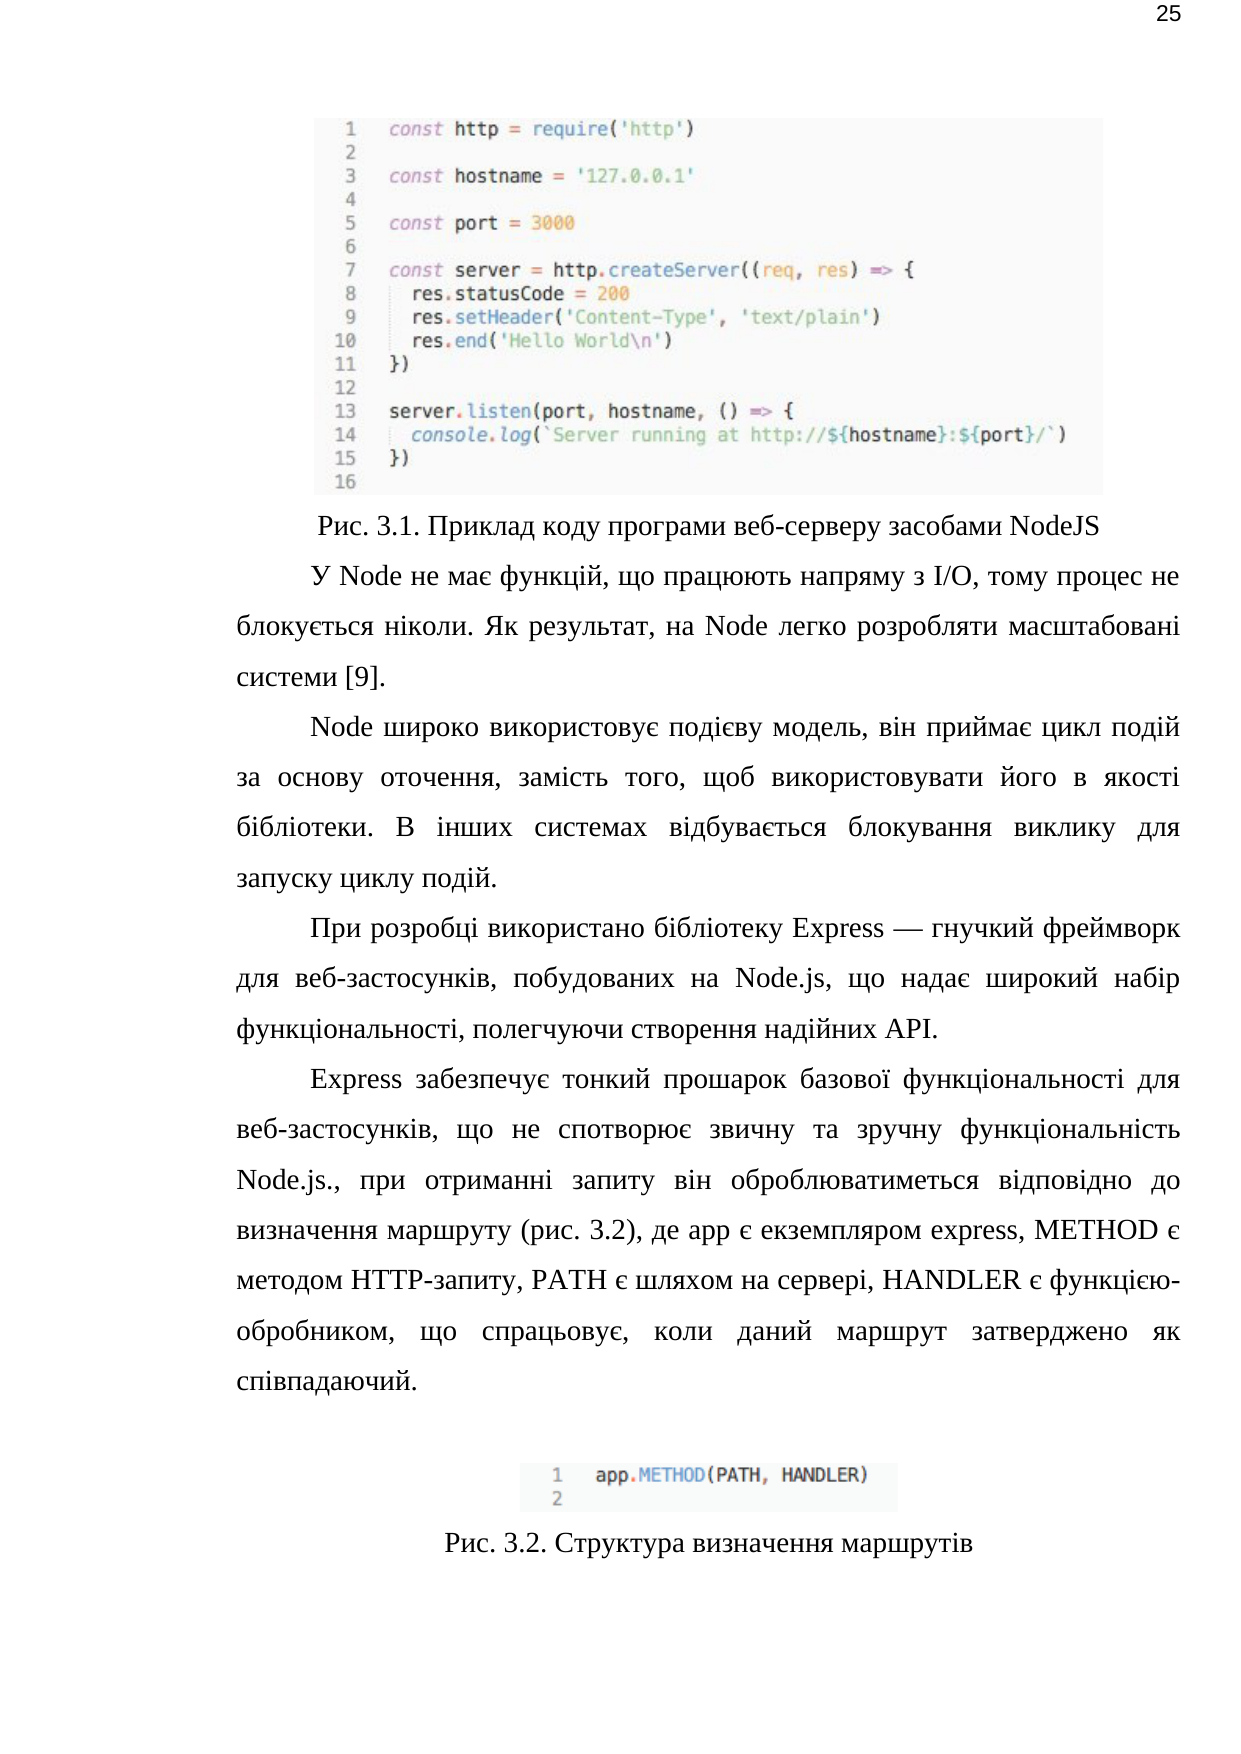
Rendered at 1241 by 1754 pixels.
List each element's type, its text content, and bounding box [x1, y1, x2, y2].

text При розробці використано бібліотеку Express — гнучкий фреймворк для веб-застосунків, побудованих на Node.js, що надає широкий набір функціональності, полегчуючи створення надійних API. [236, 910, 1181, 1044]
text Рис. 3.2. Структура визначення маршрутів [236, 1525, 1181, 1559]
picture [314, 118, 1104, 495]
text Node широко використовує подієву модель, він приймає цикл подій за основу оточення, замість того, щоб використовувати його в якості бібліотеки. В інших системах відбувається блокування виклику для запуску циклу подій. [236, 709, 1181, 893]
text У Node не має функцій, що працюють напряму з I/O, тому процес не блокується ніколи. Як результат, на Node легко розробляти масштабовані системи [9]. [236, 558, 1181, 692]
picture [519, 1463, 898, 1512]
text Express забезпечує тонкий прошарок базової функціональності для веб-застосунків, що не спотворює звичну та зручну функціональність Node.js., при отриманні запиту він оброблюватиметься відповідно до визначення маршруту (рис. 3.2), де app є екземпляром express, METHOD є методом HTTP-запиту, PATH є шляхом на сервері, HANDLER є функцією-обробником, що спрацьовує, коли даний маршрут затверджено як співпадаючий. [236, 1061, 1181, 1397]
text Рис. 3.1. Приклад коду програми веб-серверу засобами NodeJS [236, 508, 1181, 541]
